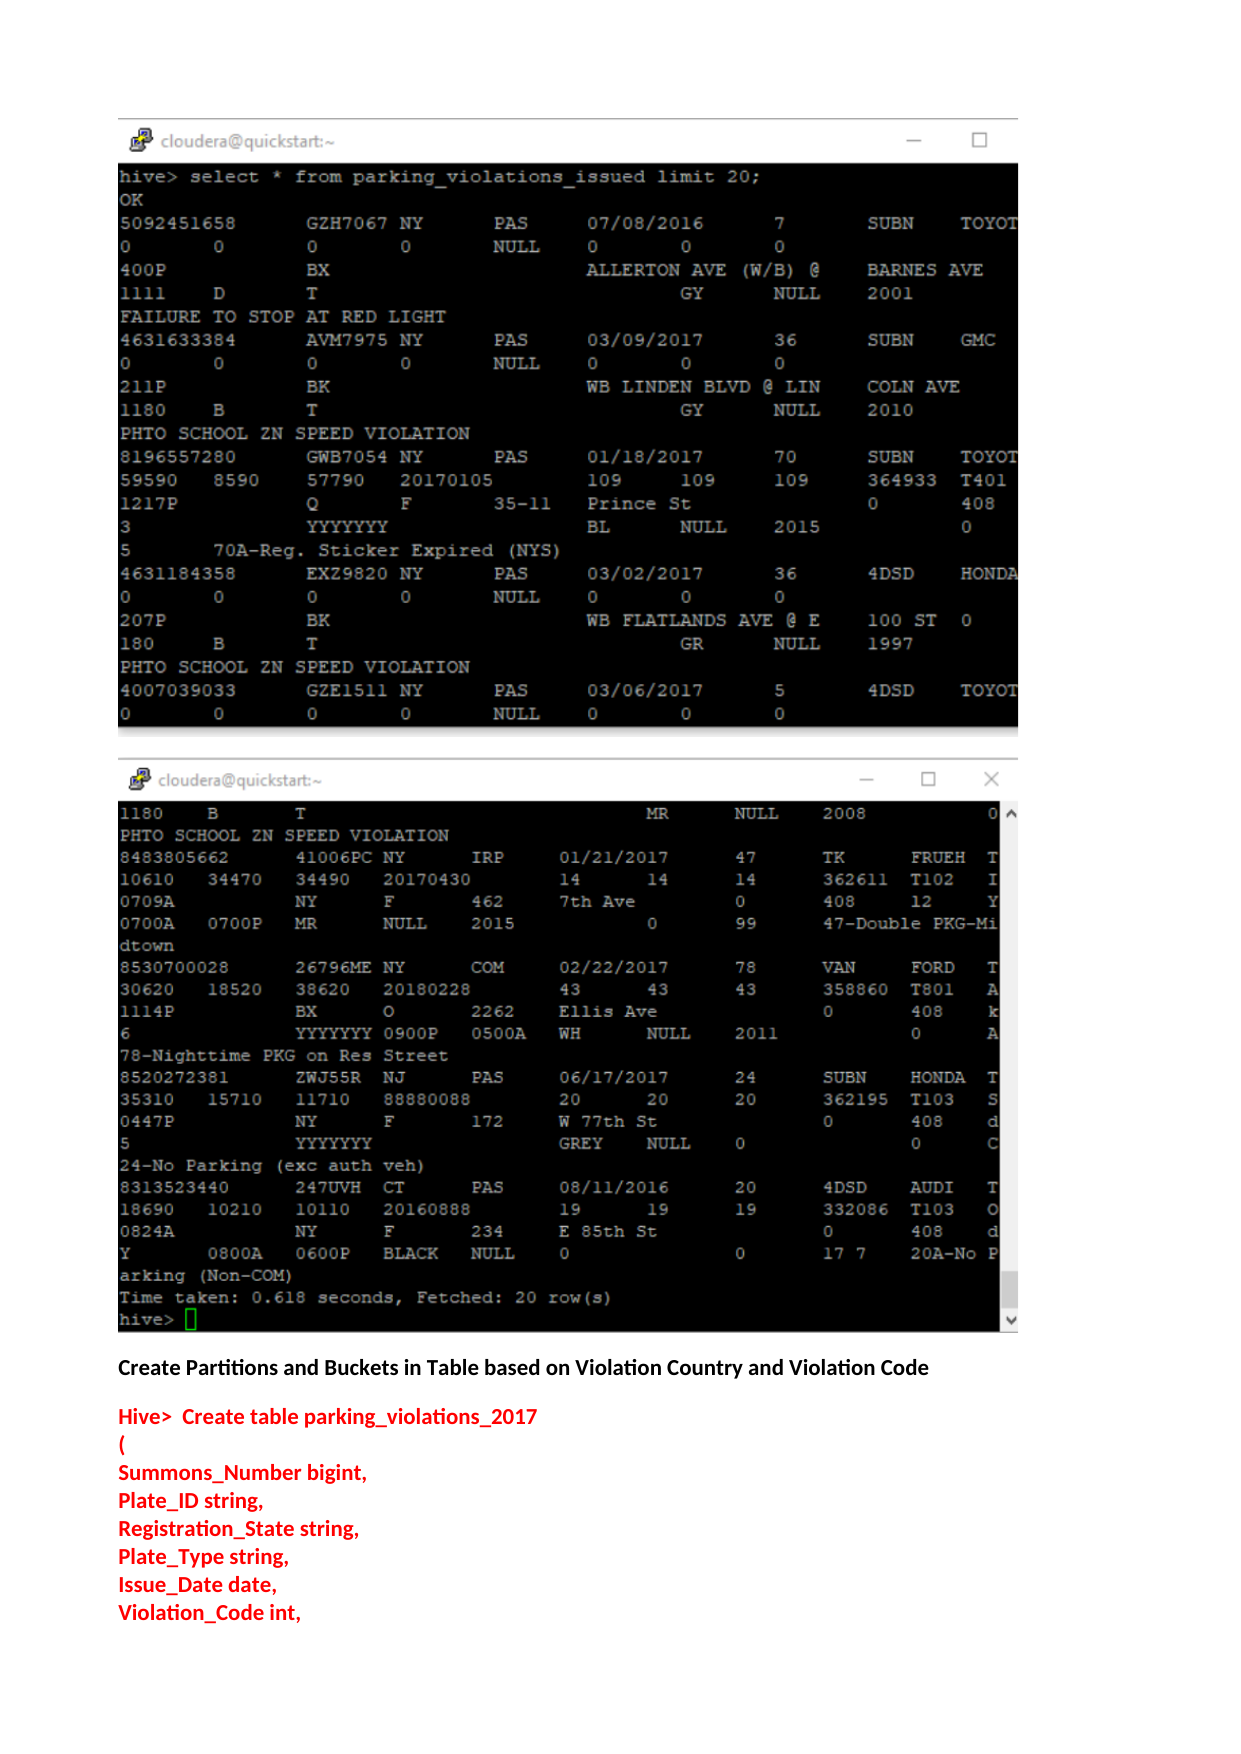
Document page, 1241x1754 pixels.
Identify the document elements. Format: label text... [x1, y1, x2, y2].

text Create Partitions and Buckets in Table based on Violation Country and Violation Code [118, 1353, 1122, 1382]
text Plate_Type string, [118, 1542, 1122, 1571]
text Summons_Number bigint, [118, 1458, 1122, 1486]
text Issue_Date date, [118, 1571, 1122, 1598]
text Violation_Code int, [118, 1598, 1122, 1627]
text Hive> Create table parking_violations_2017 [118, 1402, 1122, 1430]
text Plate_ID string, [118, 1486, 1122, 1514]
text Registration_State string, [118, 1514, 1122, 1542]
text ( [118, 1430, 1122, 1458]
